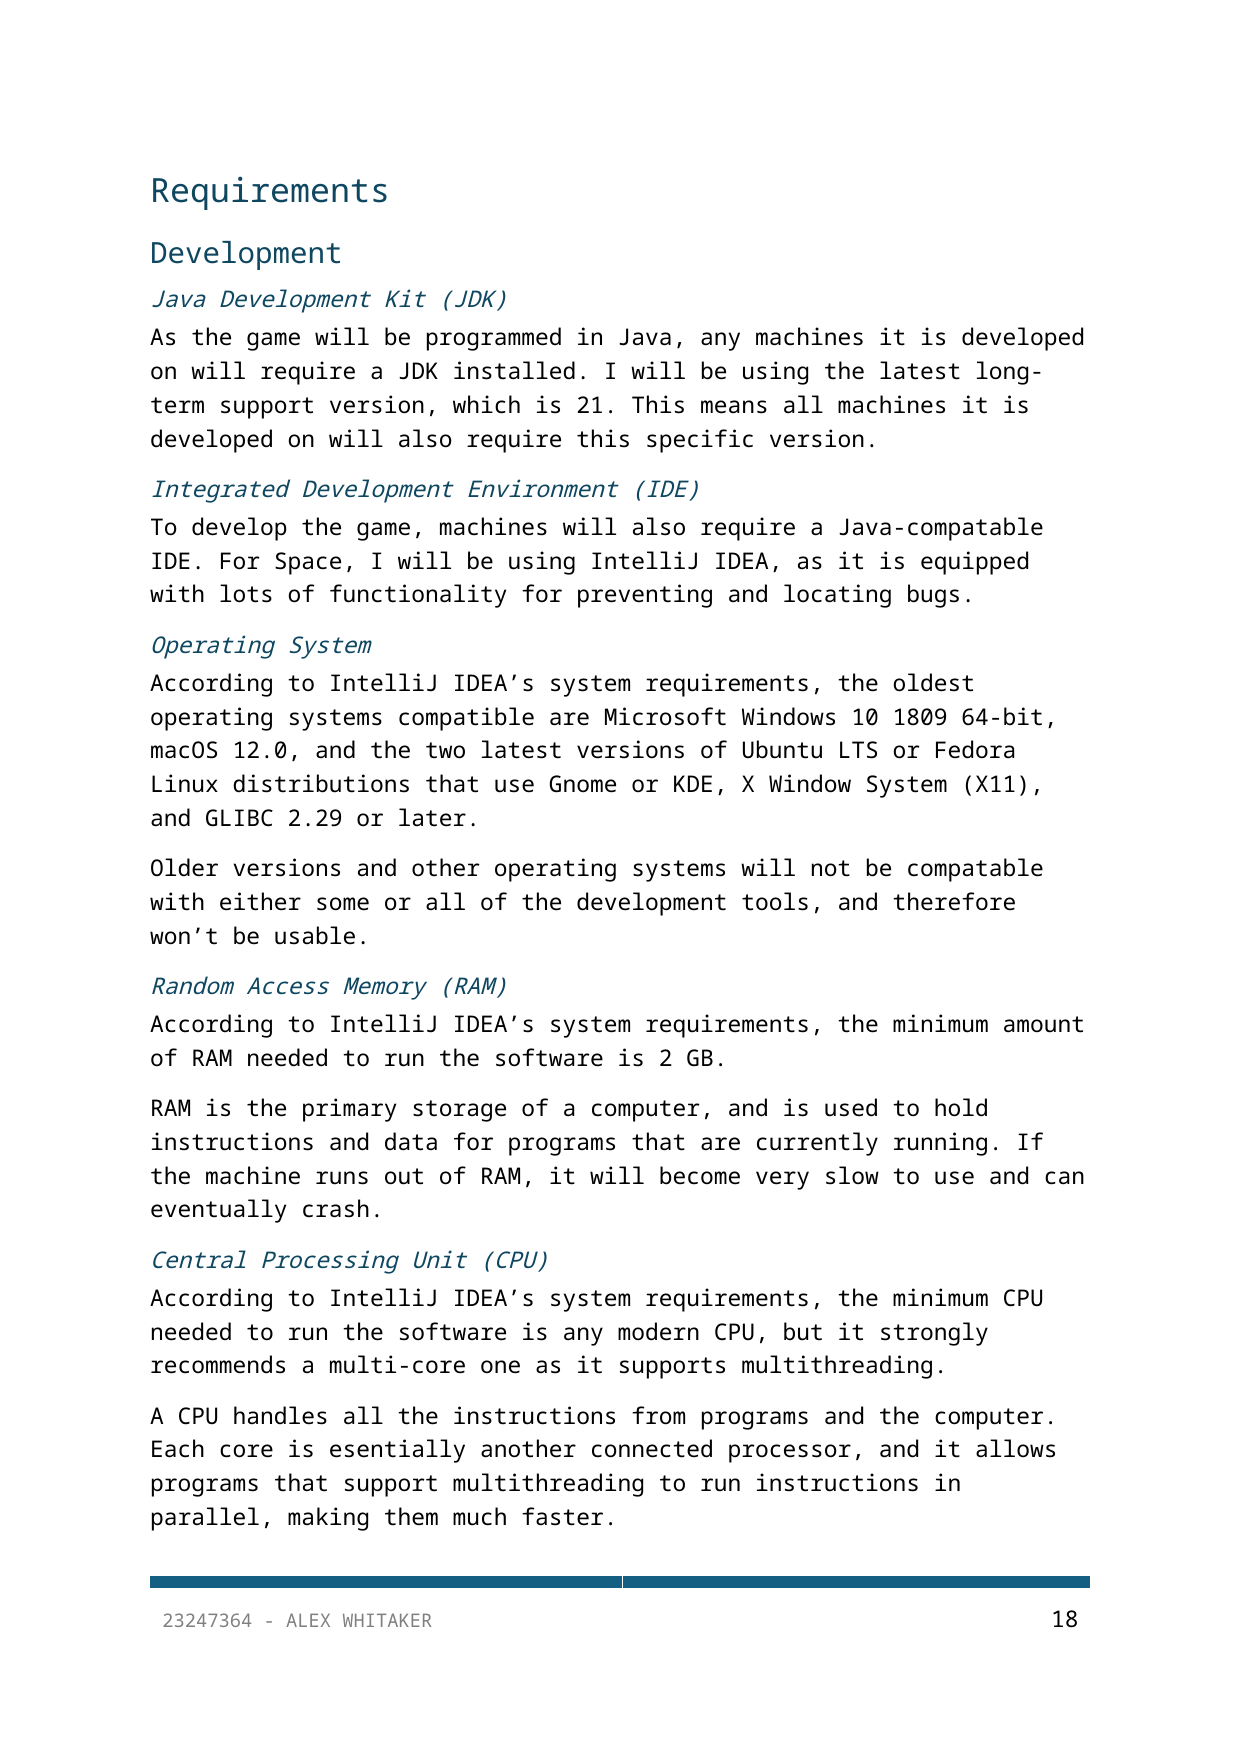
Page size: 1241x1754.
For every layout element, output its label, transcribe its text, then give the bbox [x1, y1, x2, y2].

subtitle Random Access Memory (RAM) [150, 970, 1090, 1001]
text A CPU handles all the instructions from programs and the computer. Each core is esentially another connected processor, and it allows programs that support multithreading to run instructions in parallel, making them much faster. [150, 1400, 1090, 1532]
subtitle Development [150, 232, 1090, 272]
subtitle Integrated Development Environment (IDE) [150, 473, 1090, 504]
text To develop the game, machines will also require a Java-compatable IDE. For Space, I will be using IntelliJ IDEA, as it is equipped with lots of functionality for preventing and locating bugs. [150, 511, 1090, 610]
subtitle Operating System [150, 629, 1090, 660]
text Older versions and other operating systems will not be compatable with either some or all of the development tools, and therefore won’t be usable. [150, 852, 1090, 951]
text According to IntelliJ IDEA’s system requirements, the minimum amount of RAM needed to run the software is 2 GB. [150, 1008, 1090, 1073]
subtitle Requirements [150, 167, 1090, 212]
text As the game will be programmed in Java, any machines it is developed on will require a JDK installed. I will be using the latest long-term support version, which is 21. This means all machines it is developed on will also require this specific version. [150, 321, 1090, 454]
text RAM is the primary storage of a computer, and is used to hold instructions and data for programs that are currently running. If the machine runs out of RAM, it will become very slow to use and can eventually crash. [150, 1092, 1090, 1225]
subtitle Java Development Kit (JDK) [150, 283, 1090, 315]
text According to IntelliJ IDEA’s system requirements, the minimum CPU needed to run the software is any modern CPU, but it strongly recommends a multi-core one as it supports multithreading. [150, 1282, 1090, 1381]
subtitle Central Processing Unit (CPU) [150, 1244, 1090, 1275]
text According to IntelliJ IDEA’s system requirements, the oldest operating systems compatible are Microsoft Windows 10 1809 64-bit, macOS 12.0, and the two latest versions of Ubuntu LTS or Fedora Linux distributions that use Gnome or KDE, X Window System (X11), and GLIBC 2.29 or later. [150, 667, 1090, 833]
